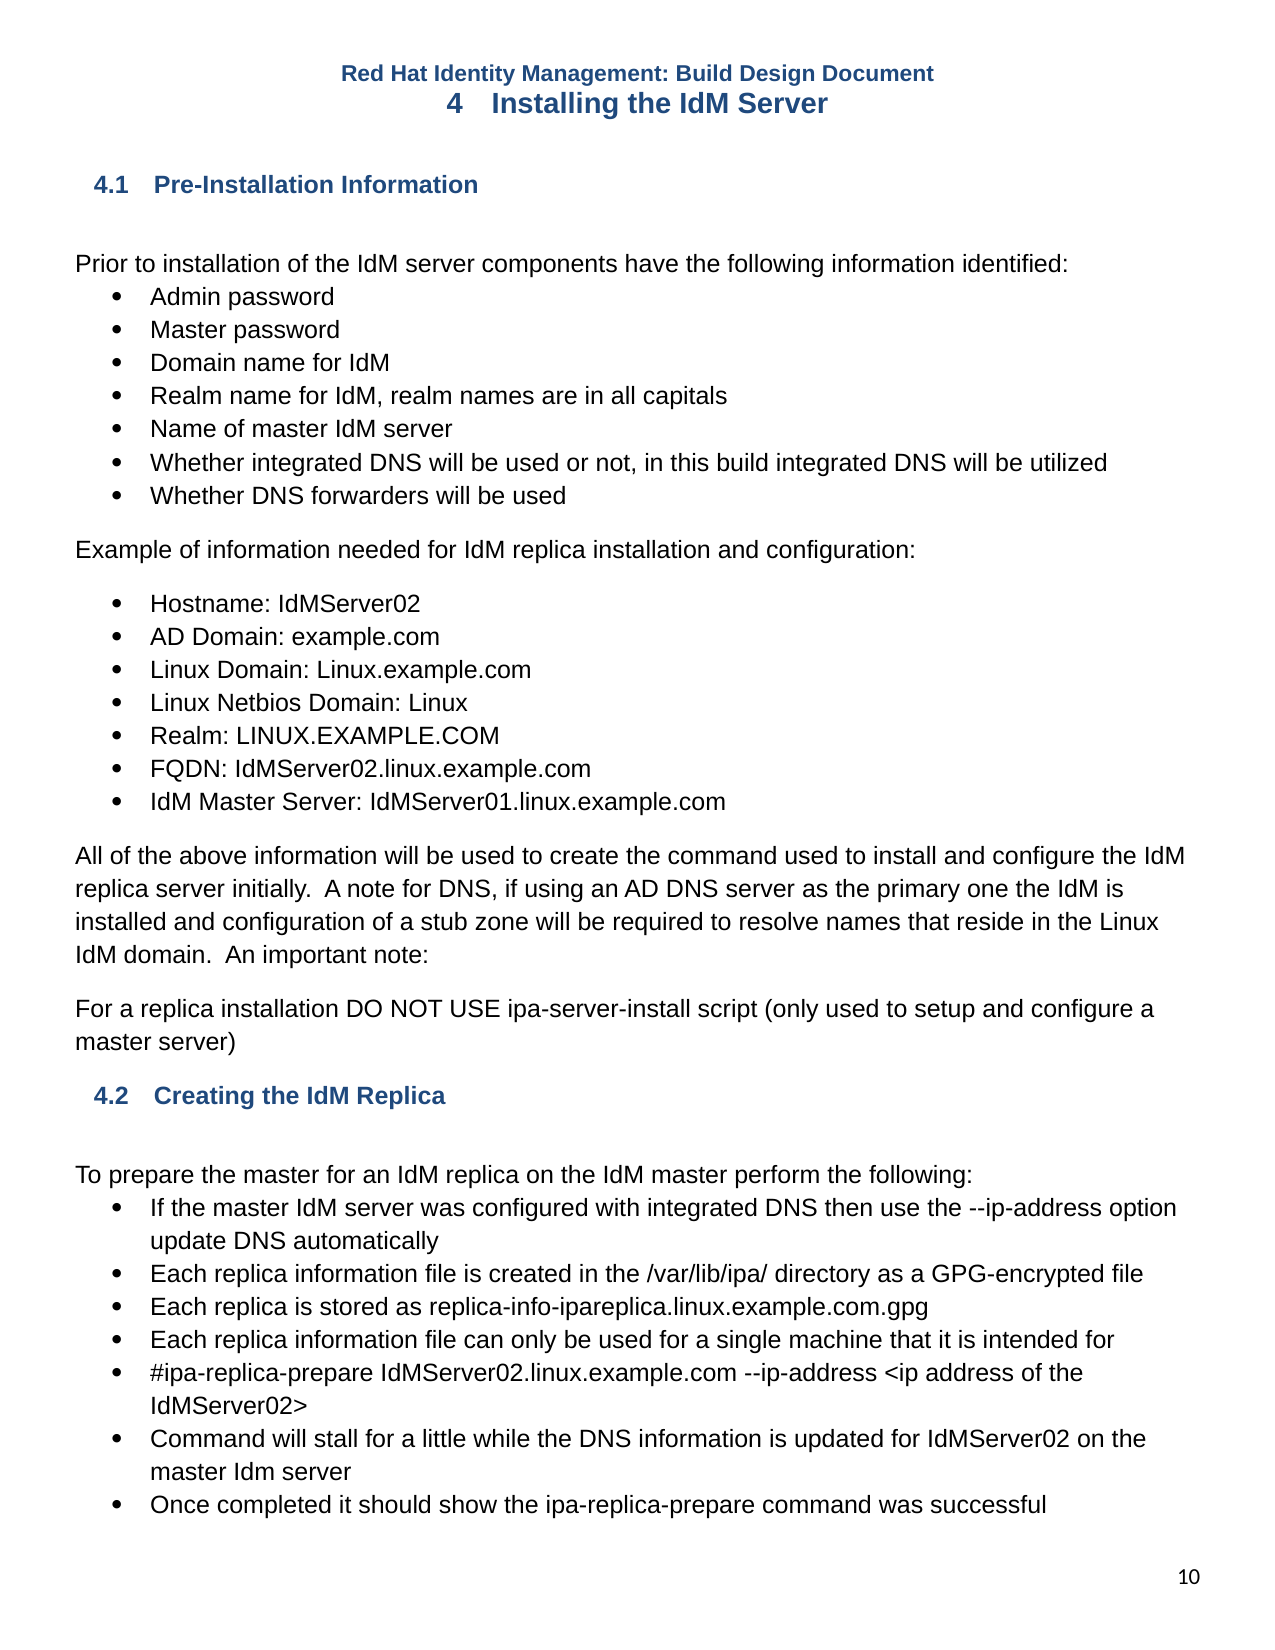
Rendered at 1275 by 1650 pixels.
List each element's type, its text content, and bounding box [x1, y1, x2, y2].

list Linux Domain: Linux.example.com [112, 655, 1200, 684]
list Whether DNS forwarders will be used [112, 481, 1200, 509]
list Whether integrated DNS will be used or not, in this build integrated DNS will be utilized [112, 448, 1200, 476]
list #ipa-replica-prepare IdMServer02.linux.example.com --ip-address <ip address of the IdMServer02> [112, 1358, 1200, 1420]
list Once completed it should show the ipa-replica-prepare command was successful [112, 1490, 1200, 1519]
list FQDN: IdMServer02.linux.example.com [112, 754, 1200, 783]
list IdM Master Server: IdMServer01.linux.example.com [112, 787, 1200, 816]
list Domain name for IdM [112, 348, 1200, 377]
list Realm name for IdM, realm names are in all capitals [112, 381, 1200, 410]
text All of the above information will be used to create the command used to install and configure the IdM replica server initially. A note for DNS, if using an AD DNS server as the primary one the IdM is installed and configuration of a stub zone will be required to resolve names that reside in the Linux IdM domain. An important note: [75, 841, 1200, 969]
list Realm: LINUX.EXAMPLE.COM [112, 721, 1200, 750]
list Admin password [112, 282, 1200, 311]
subtitle Installing the IdM Server [75, 86, 1200, 120]
list Prior to installation of the IdM server components have the following information identified: [75, 249, 1200, 278]
list Linux Netbios Domain: Linux [112, 688, 1200, 717]
list Each replica is stored as replica-info-ipareplica.linux.example.com.gpg [112, 1292, 1200, 1321]
list Each replica information file can only be used for a single machine that it is intended for [112, 1325, 1200, 1354]
list Each replica information file is created in the /var/lib/ipa/ directory as a GPG-encrypted file [112, 1259, 1200, 1288]
list Name of master IdM server [112, 414, 1200, 443]
text Example of information needed for IdM replica installation and configuration: [75, 535, 1200, 563]
list AD Domain: example.com [112, 622, 1200, 651]
list To prepare the master for an IdM replica on the IdM master perform the following: [75, 1159, 1200, 1188]
subtitle Creating the IdM Replica [94, 1081, 1200, 1110]
list Master password [112, 315, 1200, 344]
list Hostname: IdMServer02 [112, 588, 1200, 617]
text For a replica installation DO NOT USE ipa-server-install script (only used to setup and configure a master server) [75, 994, 1200, 1056]
subtitle Pre-Installation Information [94, 170, 1200, 199]
list If the master IdM server was configured with integrated DNS then use the --ip-address option update DNS automatically [112, 1193, 1200, 1254]
list Command will stall for a little while the DNS information is updated for IdMServer02 on the master Idm server [112, 1424, 1200, 1486]
